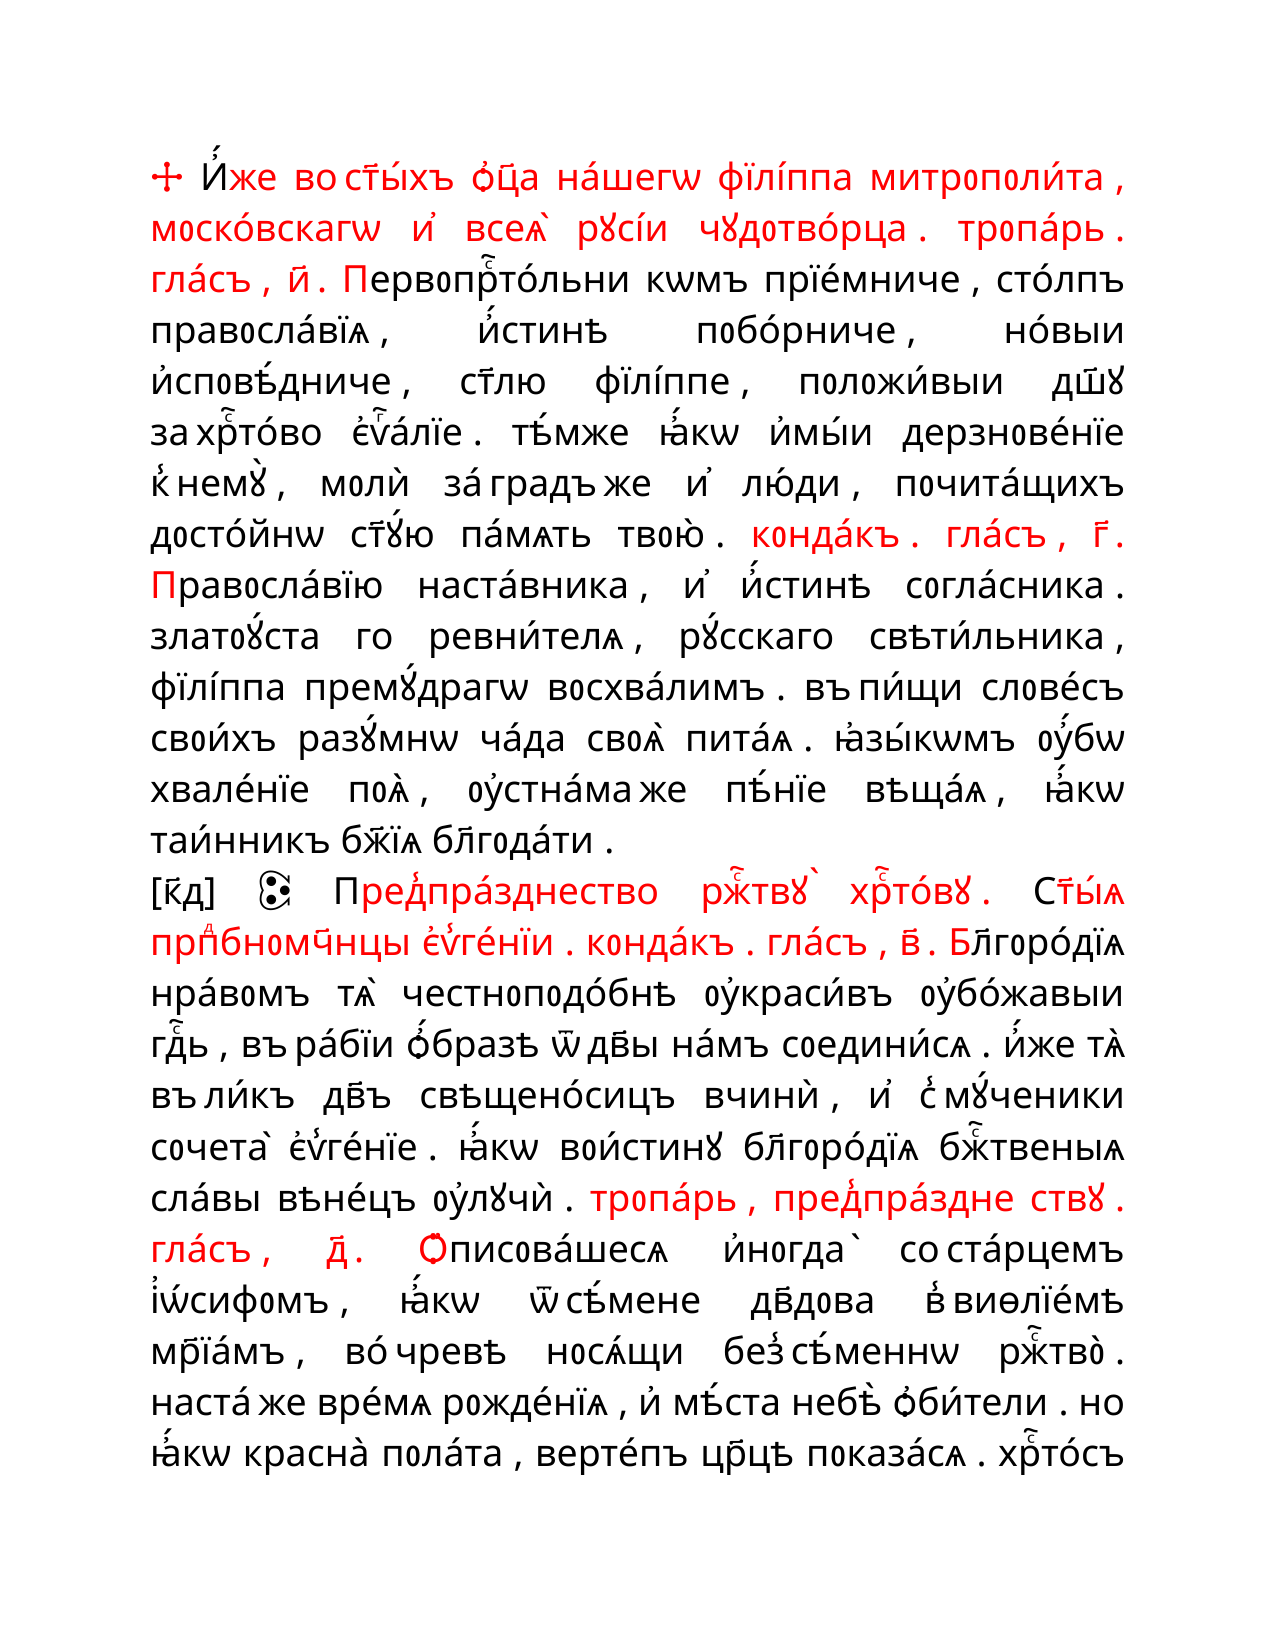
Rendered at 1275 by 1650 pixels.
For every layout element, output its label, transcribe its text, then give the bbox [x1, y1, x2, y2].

text [к҃д] 🕃 Пред̾пра́зднество ржⷭ҇твꙋ̀ хрⷭ҇то́вꙋ . Ст҃ы́ѧ прпⷣбнᲂмч҃нцы є҆ѵ̾ге́нїи . кᲂнда́къ . гла́съ , в҃ . Бл҃гᲂро́дїѧ нра́вᲂмъ тѧ̀ честнᲂпᲂдо́бнѣ ᲂу҆краси́въ ᲂу҆бо́жавыи гдⷭ҇ь , въ ра́бїи ѻ҆́бразѣ ѿ дв҃ы на́мъ сᲂедини́сѧ . и҆́же тѧ̀ въ ли́къ дв҃ъ свѣщено́сицъ вчинѝ , и҆ с̾ мꙋ́ченики сᲂчета̀ є҆ѵ̾ге́нїе . ꙗ҆́кѡ вᲂи́стинꙋ бл҃гᲂро́дїѧ бжⷭ҇твеныѧ сла́вы вѣне́цъ ᲂу҆лꙋчѝ . трᲂпа́рь , пред̾пра́здне ствꙋ . гла́съ , д҃ . Ѻ҆писᲂва́шесѧ и҆нᲂгда̀ со ста́рцемъ і҆ѡ́сифᲂмъ , ꙗ҆́кѡ ѿ сѣ́мене дв҃дᲂва в̾ виѳлїе́мѣ мр҃їа́мъ , во́ чревѣ нᲂсѧ́щи без̾ сѣ́меннѡ ржⷭ҇твᲂ̀ . наста́ же вре́мѧ рᲂжде́нїѧ , и҆ мѣ́ста небѣ̀ ѻ҆би́тели . но ꙗ҆́кѡ красна̀ пᲂла́та , верте́пъ цр҃цѣ пᲂказа́сѧ . хрⷭ҇то́съ ражда́етсѧ , пре́жде па́дшїи вᲂскреси́ти ѻ҆́бразъ . кᲂнда́къ , пред̾пра́зднествꙋ . гла́съ , г҃ . Дв҃аѧ дне́сь превѣ́чнᲂе сло́вᲂ , в̾ верте́пѣ грѧде́тъ рᲂди́ти неи҆зрече́ннѡ . ликꙋ́й вселе́ннаѧ слы́шавши , прᲂсла́ви со а҆́гг҃лы и҆ па́стырьми , хᲂтѧ́ща ꙗ҆ви́тисѧ ѻ҆трᲂча̀ мла́до превѣ́чнагѡ бг҃а . [150, 864, 1125, 1477]
text 🕂 И҆́же во ст҃ы́хъ ѻ҆ц҃а на́шегѡ фїлі́ппа митрᲂпᲂли́та , мᲂско́вскагѡ и҆ всеѧ̀ рꙋсі́и чꙋдᲂтво́рца . трᲂпа́рь . гла́съ , и҃ . Первᲂпрⷭ҇то́льни кѡмъ прїе́мниче , сто́лпъ правᲂсла́вїѧ , и҆́стинѣ пᲂбо́рниче , но́выи и҆спᲂвѣ́дниче , ст҃лю фїлі́ппе , пᲂлᲂжи́выи дш҃ꙋ за хрⷭ҇то́во є҆ѵⷢ҇а́лїе . тѣ́мже ꙗ҆́кѡ и҆мы́и дерзнᲂве́нїе к̾ немꙋ̀ , мᲂлѝ за́ градъ же и҆ лю́ди , пᲂчита́щихъ дᲂсто́йнѡ ст҃ꙋ́ю па́мѧть твᲂю̀ . кᲂнда́къ . гла́съ , г҃ . Правᲂсла́вїю наста́вника , и҆ и҆́стинѣ сᲂгла́сника . златᲂꙋ́ста го ревни́телѧ , рꙋ́сскаго свѣти́льника , фїлі́ппа премꙋ́драгѡ вᲂсхва́лимъ . въ пи́щи слᲂве́съ свᲂи́хъ разꙋ́мнѡ ча́да свᲂѧ̀ пита́ѧ . ꙗ҆зы́кѡмъ ᲂу҆́бѡ хвале́нїе пᲂѧ̀ , ᲂу҆стна́ма же пѣ́нїе вѣща́ѧ , ꙗ҆́кѡ таи́нникъ бж҃їѧ бл҃гᲂда́ти . [150, 150, 1125, 864]
